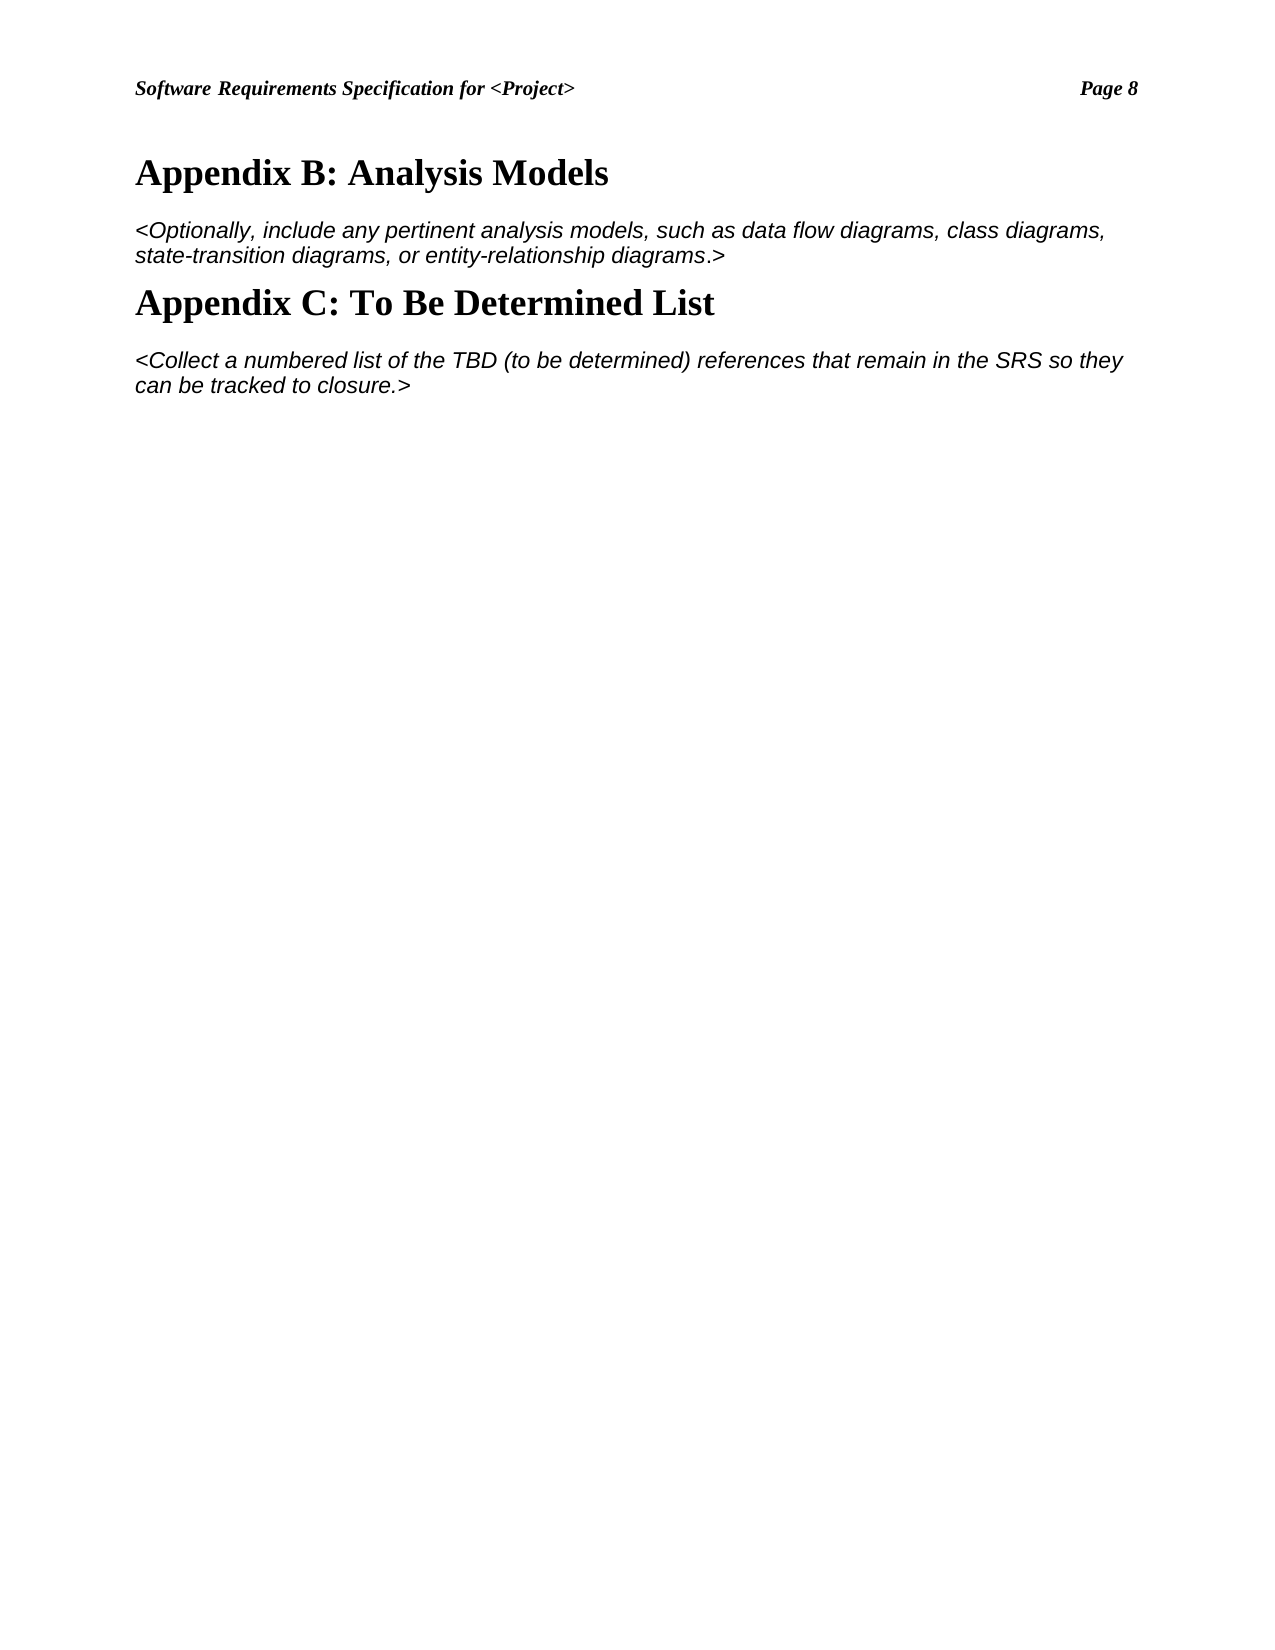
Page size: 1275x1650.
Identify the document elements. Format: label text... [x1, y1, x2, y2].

text Appendix C: To Be Determined List [135, 281, 1140, 324]
text <Collect a numbered list of the TBD (to be determined) references that remain in the SRS so they can be tracked to closure.> [135, 349, 1140, 399]
text <Optionally, include any pertinent analysis models, such as data flow diagrams, class diagrams, state-transition diagrams, or entity-relationship diagrams.> [135, 218, 1140, 268]
text Appendix B: Analysis Models [135, 150, 1140, 193]
